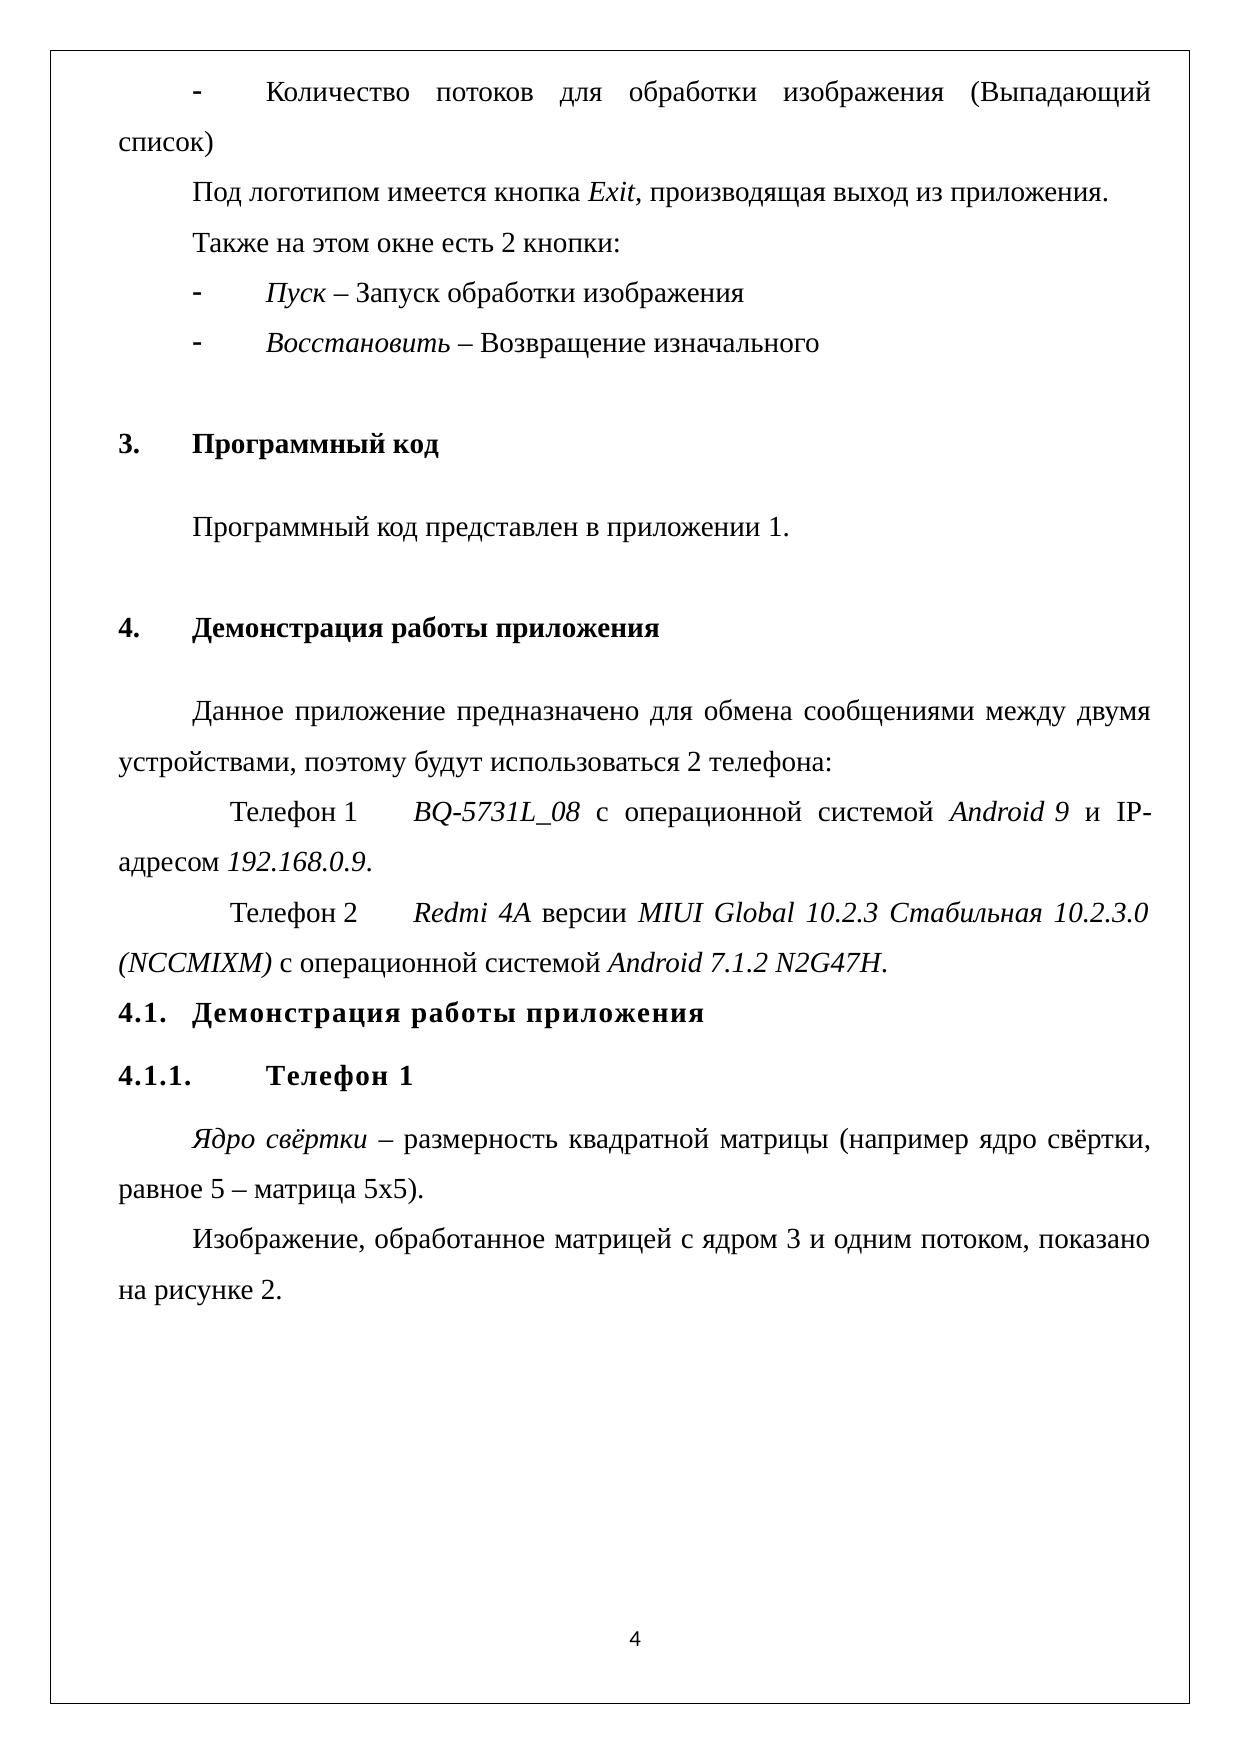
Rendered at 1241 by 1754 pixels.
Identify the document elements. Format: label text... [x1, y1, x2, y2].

list Количество потоков для обработки изображения (Выпадающий список) [118, 74, 1152, 158]
list Восстановить – Возвращение изначального [118, 326, 1152, 359]
list BQ-5731L_08 с операционной системой Android 9 и IP-адресом 192.168.0.9. [118, 794, 1152, 878]
text Данное приложение предназначено для обмена сообщениями между двумя устройствами, поэтому будут использоваться 2 телефона: [118, 693, 1152, 777]
list Телефон 1 [118, 1058, 1152, 1092]
text Также на этом окне есть 2 кнопки: [118, 225, 1152, 258]
list Демонстрация работы приложения [118, 610, 1152, 643]
text Ядро свёртки – размерность квадратной матрицы (например ядро свёртки, равное 5 – матрица 5x5). [118, 1121, 1152, 1205]
text Программный код представлен в приложении 1. [118, 509, 1152, 543]
list Redmi 4A версии MIUI Global 10.2.3 Стабильная 10.2.3.0 (NCCMIXM) с операционной системой Android 7.1.2 N2G47H. [118, 895, 1152, 978]
list Программный код [118, 426, 1152, 459]
text Изображение, обработанное матрицей с ядром 3 и одним потоком, показано на рисунке 2. [118, 1222, 1152, 1305]
list Пуск – Запуск обработки изображения [118, 275, 1152, 309]
text Под логотипом имеется кнопка Exit, производящая выход из приложения. [118, 174, 1152, 208]
list Демонстрация работы приложения [118, 995, 1152, 1029]
